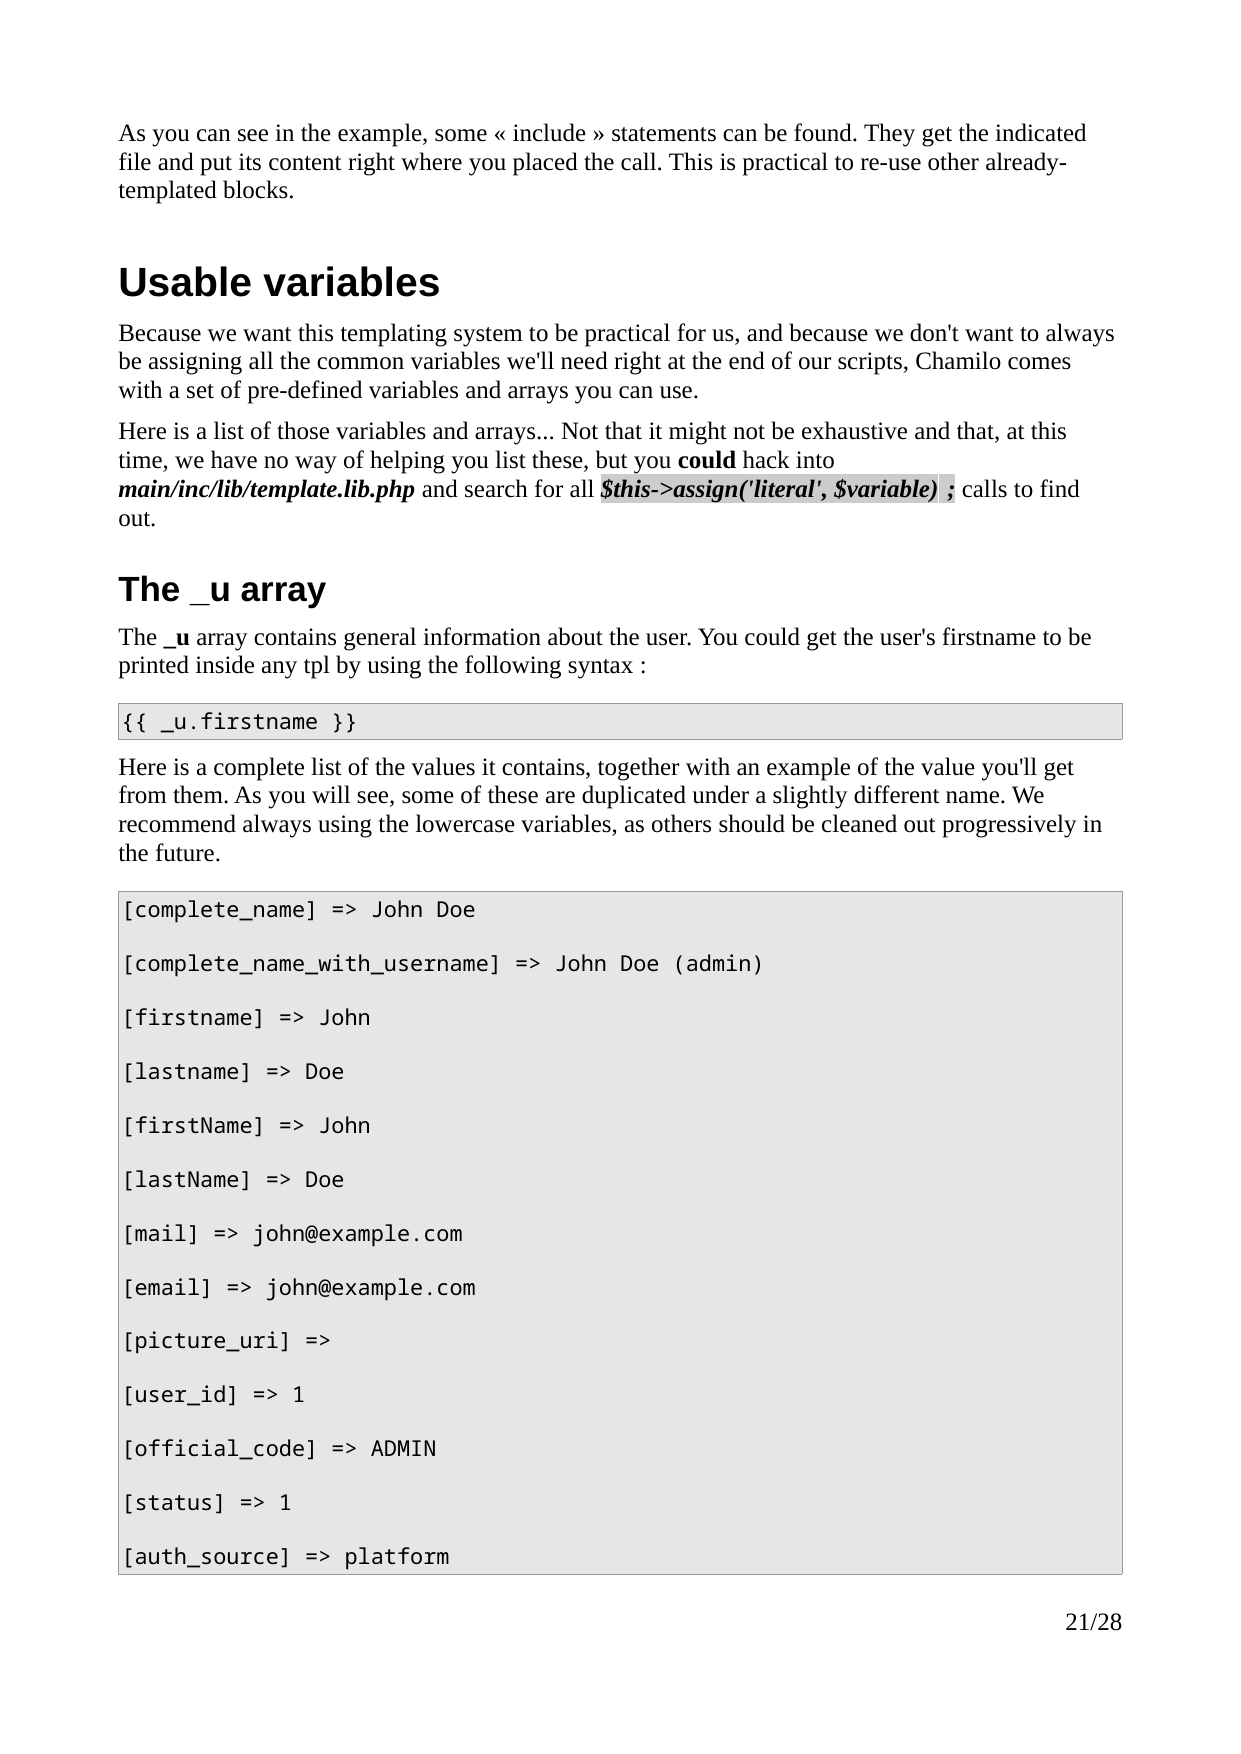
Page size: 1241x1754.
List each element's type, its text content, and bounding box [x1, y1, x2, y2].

text [lastname] => Doe [119, 1053, 1122, 1086]
text The _u array contains general information about the user. You could get the user's firstname to be printed inside any tpl by using the following syntax : [118, 622, 1122, 679]
text Because we want this templating system to be practical for us, and because we don't want to always be assigning all the common variables we'll need right at the end of our scripts, Chamilo comes with a set of pre-defined variables and arrays you can use. [118, 318, 1122, 404]
subtitle Usable variables [118, 258, 1122, 305]
text [lastName] => Doe [119, 1161, 1122, 1193]
text Here is a list of those variables and arrays... Not that it might not be exhaustive and that, at this time, we have no way of helping you list these, but you could hack into main/inc/lib/template.lib.php and search for all $this->assign('literal', $variable) ; calls to find out. [118, 416, 1122, 531]
text {{ _u.firstname }} [119, 704, 1122, 739]
text [complete_name_with_username] => John Doe (admin) [119, 945, 1122, 978]
text [picture_uri] => [119, 1322, 1122, 1355]
text [official_code] => ADMIN [119, 1430, 1122, 1463]
text [status] => 1 [119, 1484, 1122, 1517]
text [mail] => john@example.com [119, 1214, 1122, 1247]
text [complete_name] => John Doe [119, 892, 1122, 924]
text [auth_source] => platform [119, 1538, 1122, 1574]
text [email] => john@example.com [119, 1268, 1122, 1301]
text [firstName] => John [119, 1107, 1122, 1139]
text [firstname] => John [119, 999, 1122, 1032]
subtitle The _u array [118, 569, 1122, 609]
text Here is a complete list of the values it contains, together with an example of the value you'll get from them. As you will see, some of these are duplicated under a slightly different name. We recommend always using the lowercase variables, as others should be cleaned out progressively in the future. [118, 752, 1122, 867]
text As you can see in the example, some « include » statements can be found. They get the indicated file and put its content right where you placed the call. This is practical to re-use other already-templated blocks. [118, 118, 1122, 204]
text [user_id] => 1 [119, 1376, 1122, 1409]
